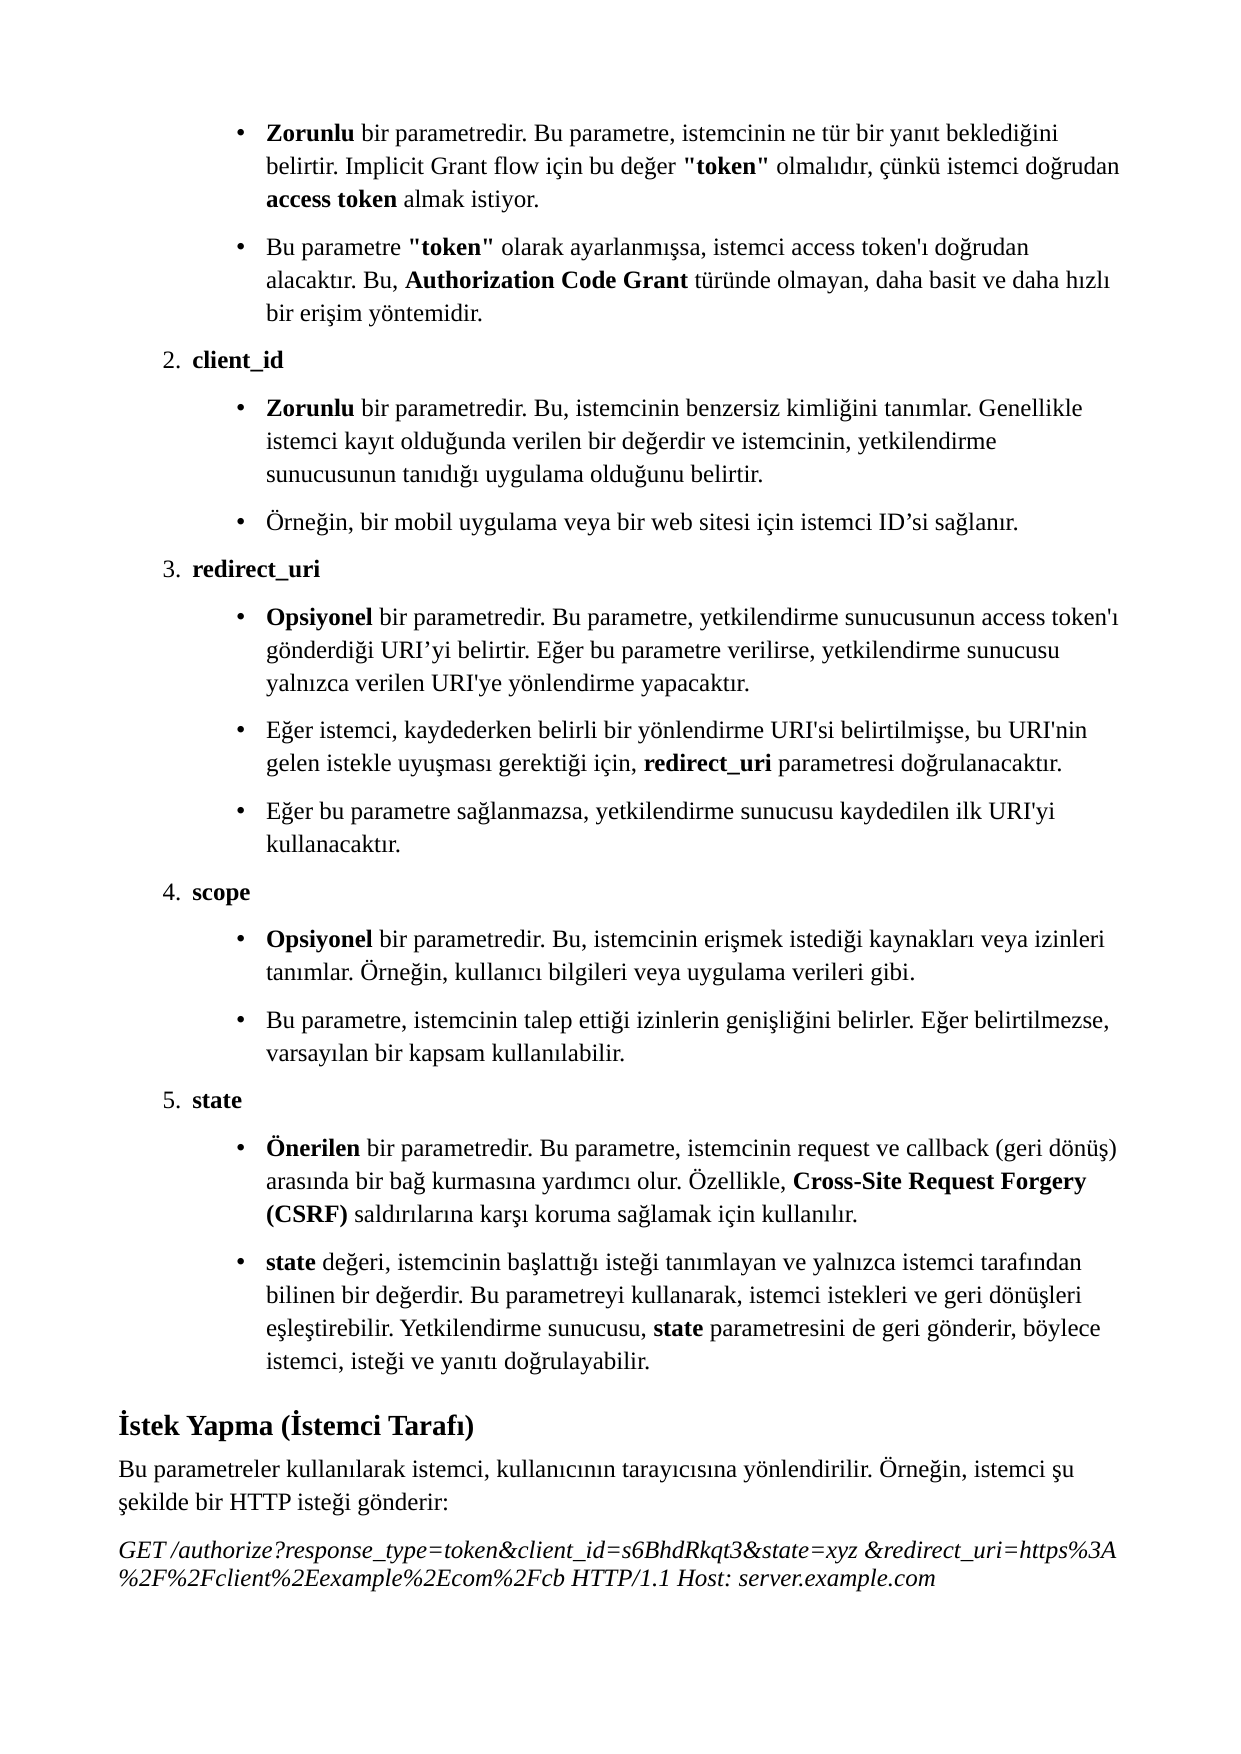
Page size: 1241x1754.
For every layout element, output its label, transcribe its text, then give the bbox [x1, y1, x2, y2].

list Bu parametre, istemcinin talep ettiği izinlerin genişliğini belirler. Eğer belirtilmezse, varsayılan bir kapsam kullanılabilir. [236, 1005, 1122, 1067]
list Zorunlu bir parametredir. Bu, istemcinin benzersiz kimliğini tanımlar. Genellikle istemci kayıt olduğunda verilen bir değerdir ve istemcinin, yetkilendirme sunucusunun tanıdığı uygulama olduğunu belirtir. [236, 393, 1122, 488]
list client_id [162, 345, 1122, 374]
subtitle İstek Yapma (İstemci Tarafı) [118, 1408, 1122, 1442]
list Opsiyonel bir parametredir. Bu, istemcinin erişmek istediği kaynakları veya izinleri tanımlar. Örneğin, kullanıcı bilgileri veya uygulama verileri gibi. [236, 924, 1122, 986]
text Bu parametreler kullanılarak istemci, kullanıcının tarayıcısına yönlendirilir. Örneğin, istemci şu şekilde bir HTTP isteği gönderir: [118, 1454, 1122, 1516]
list Eğer istemci, kaydederken belirli bir yönlendirme URI'si belirtilmişse, bu URI'nin gelen istekle uyuşması gerektiği için, redirect_uri parametresi doğrulanacaktır. [236, 716, 1122, 777]
list Önerilen bir parametredir. Bu parametre, istemcinin request ve callback (geri dönüş) arasında bir bağ kurmasına yardımcı olur. Özellikle, Cross-Site Request Forgery (CSRF) saldırılarına karşı koruma sağlamak için kullanılır. [236, 1133, 1122, 1228]
list Örneğin, bir mobil uygulama veya bir web sitesi için istemci ID’si sağlanır. [236, 507, 1122, 535]
list state değeri, istemcinin başlattığı isteği tanımlayan ve yalnızca istemci tarafından bilinen bir değerdir. Bu parametreyi kullanarak, istemci istekleri ve geri dönüşleri eşleştirebilir. Yetkilendirme sunucusu, state parametresini de geri gönderir, böylece istemci, isteği ve yanıtı doğrulayabilir. [236, 1247, 1122, 1375]
list Zorunlu bir parametredir. Bu parametre, istemcinin ne tür bir yanıt beklediğini belirtir. Implicit Grant flow için bu değer "token" olmalıdır, çünkü istemci doğrudan access token almak istiyor. [236, 118, 1122, 213]
list state [162, 1086, 1122, 1114]
list Eğer bu parametre sağlanmazsa, yetkilendirme sunucusu kaydedilen ilk URI'yi kullanacaktır. [236, 796, 1122, 858]
text GET /authorize?response_type=token&client_id=s6BhdRkqt3&state=xyz &redirect_uri=https%3A%2F%2Fclient%2Eexample%2Ecom%2Fcb HTTP/1.1 Host: server.example.com [118, 1535, 1122, 1592]
list Bu parametre "token" olarak ayarlanmışsa, istemci access token'ı doğrudan alacaktır. Bu, Authorization Code Grant türünde olmayan, daha basit ve daha hızlı bir erişim yöntemidir. [236, 232, 1122, 327]
list redirect_uri [162, 554, 1122, 583]
list Opsiyonel bir parametredir. Bu parametre, yetkilendirme sunucusunun access token'ı gönderdiği URI’yi belirtir. Eğer bu parametre verilirse, yetkilendirme sunucusu yalnızca verilen URI'ye yönlendirme yapacaktır. [236, 602, 1122, 697]
list scope [162, 877, 1122, 906]
